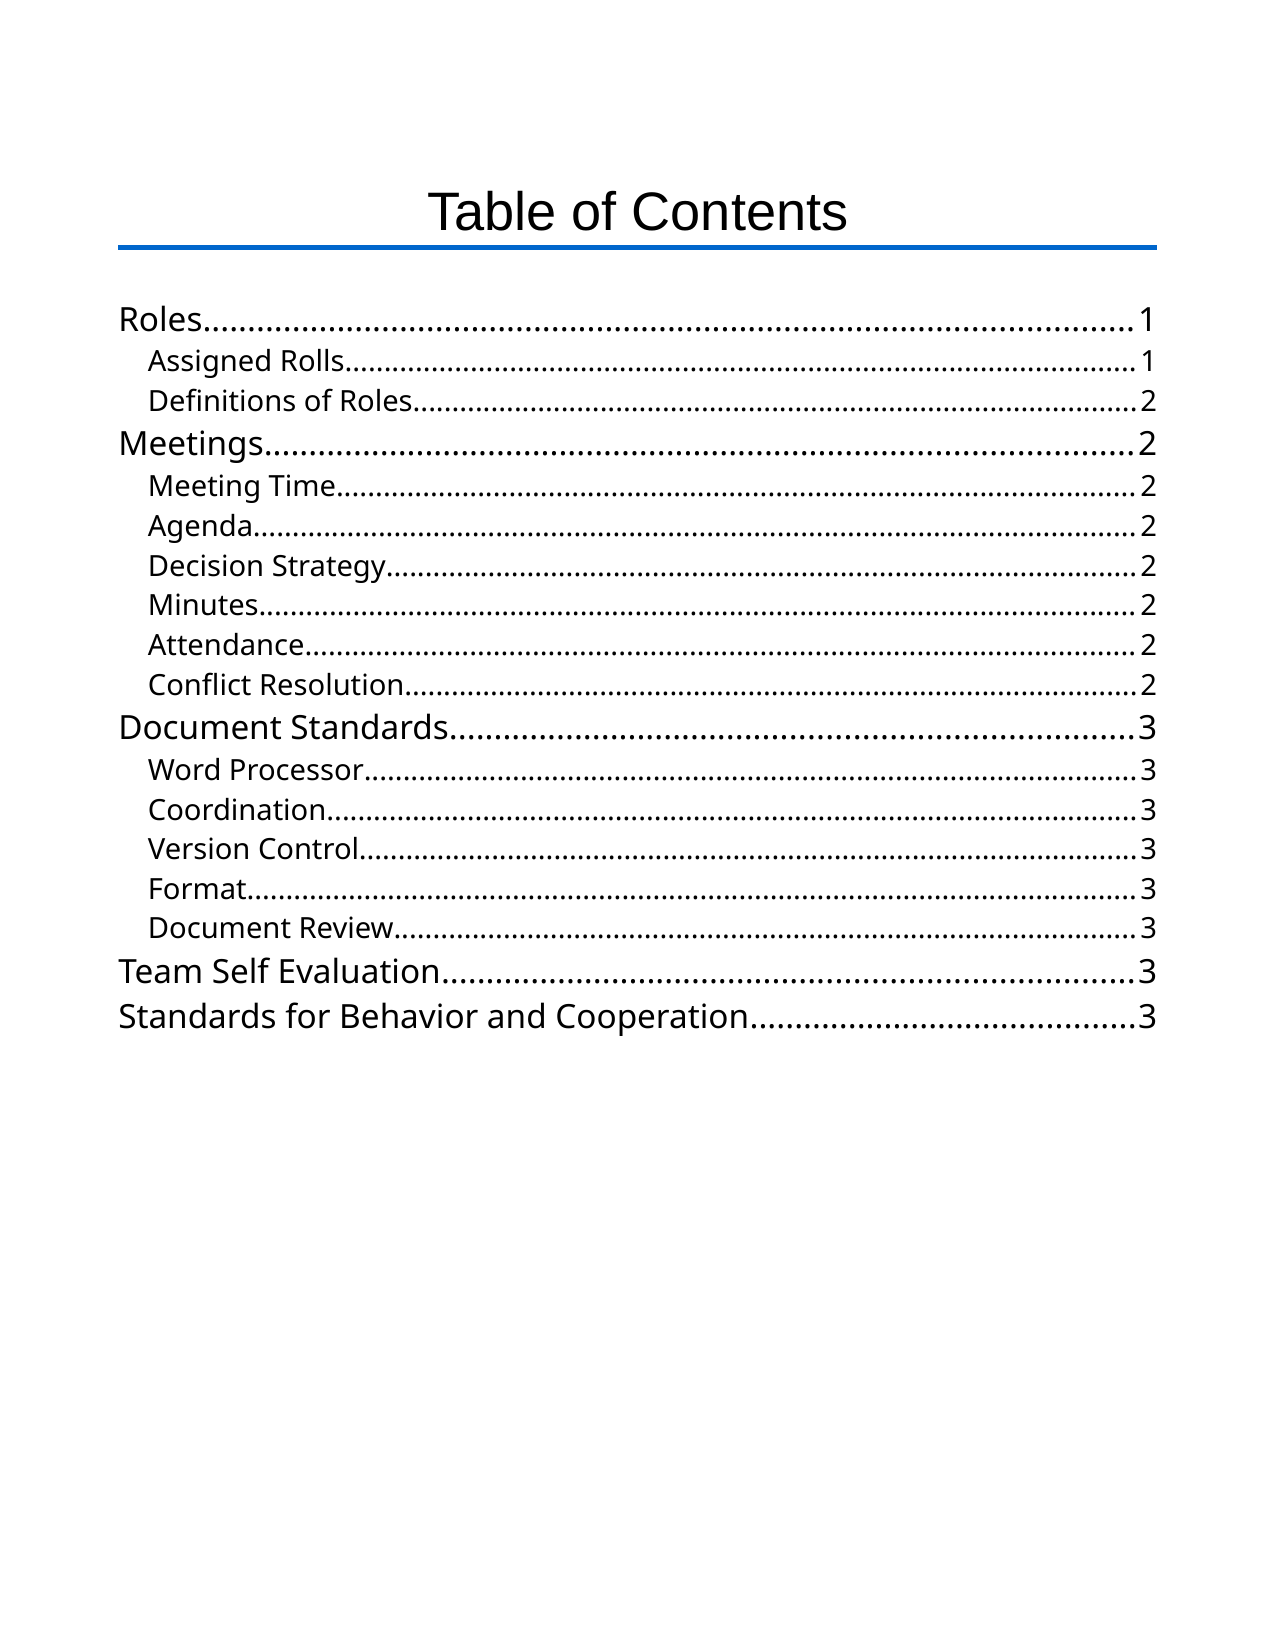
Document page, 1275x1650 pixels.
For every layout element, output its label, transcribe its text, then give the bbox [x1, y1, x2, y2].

text Attendance 2 [148, 624, 1157, 664]
subtitle Table of Contents [118, 176, 1157, 245]
text Team Self Evaluation 3 [118, 947, 1157, 993]
text Conflict Resolution 2 [148, 664, 1157, 704]
text Word Processor 3 [148, 749, 1157, 789]
text Meeting Time 2 [148, 466, 1157, 505]
text Coordination 3 [148, 789, 1157, 828]
text Format 3 [148, 868, 1157, 908]
text Roles 1 [118, 295, 1157, 341]
text Agenda 2 [148, 505, 1157, 545]
text Decision Strategy 2 [148, 545, 1157, 584]
text Version Control 3 [148, 828, 1157, 868]
text Assigned Rolls 1 [148, 341, 1157, 380]
text Definitions of Roles 2 [148, 380, 1157, 420]
text Meetings 2 [118, 420, 1157, 466]
text Document Standards 3 [118, 704, 1157, 749]
text Standards for Behavior and Cooperation 3 [118, 993, 1157, 1038]
text Document Review 3 [148, 908, 1157, 947]
text Minutes 2 [148, 584, 1157, 624]
